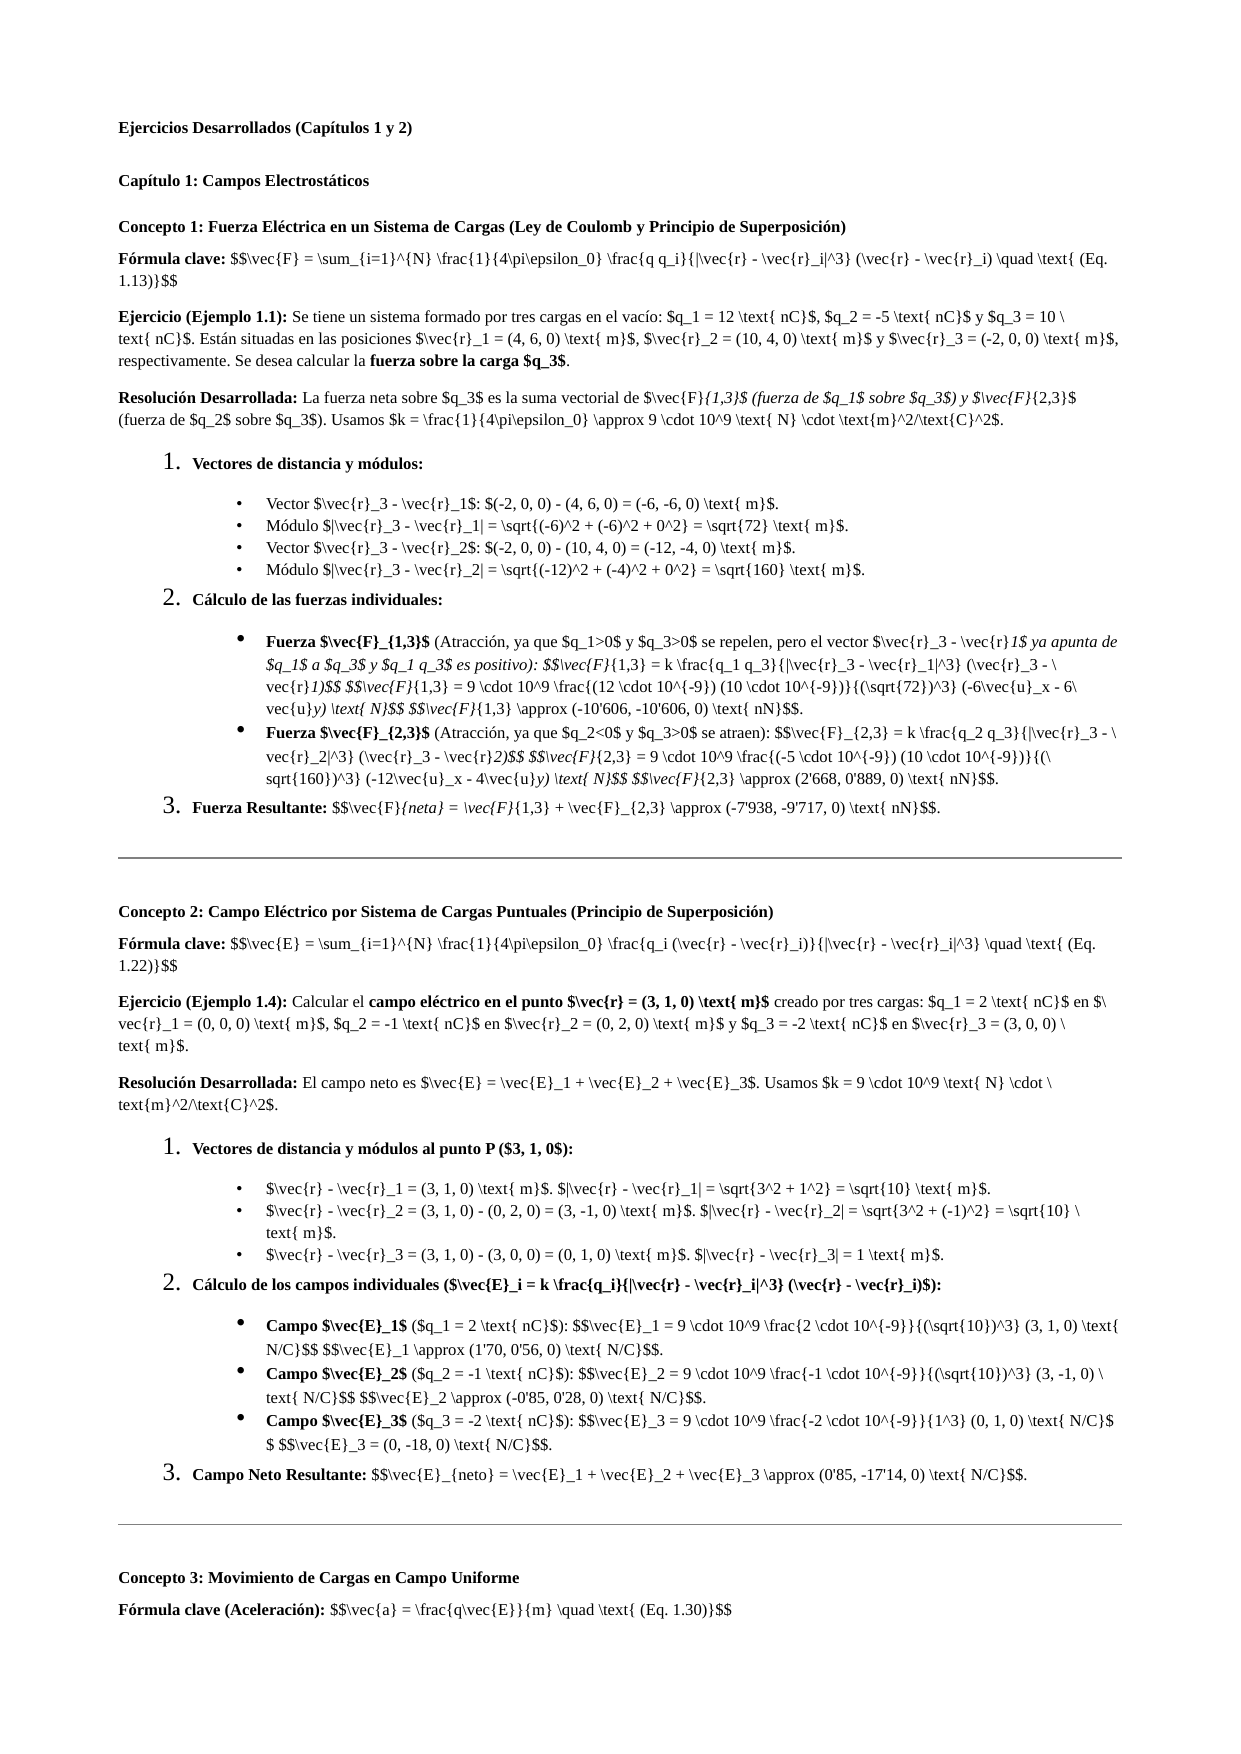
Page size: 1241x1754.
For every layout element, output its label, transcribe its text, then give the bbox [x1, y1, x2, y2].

text Resolución Desarrollada: La fuerza neta sobre $q_3$ es la suma vectorial de $\vec{F}{1,3}$ (fuerza de $q_1$ sobre $q_3$) y $\vec{F}{2,3}$ (fuerza de $q_2$ sobre $q_3$). Usamos $k = \frac{1}{4\pi\epsilon_0} \approx 9 \cdot 10^9 \text{ N} \cdot \text{m}^2/\text{C}^2$. [118, 388, 1122, 429]
list $\vec{r} - \vec{r}_3 = (3, 1, 0) - (3, 0, 0) = (0, 1, 0) \text{ m}$. $|\vec{r} - \vec{r}_3| = 1 \text{ m}$. [236, 1245, 1122, 1264]
list Vectores de distancia y módulos: [162, 446, 1122, 475]
list Campo $\vec{E}_3$ ($q_3 = -2 \text{ nC}$): $$\vec{E}_3 = 9 \cdot 10^9 \frac{-2 \cdot 10^{-9}}{1^3} (0, 1, 0) \text{ N/C}$$ $$\vec{E}_3 = (0, -18, 0) \text{ N/C}$$. [236, 1409, 1122, 1454]
subtitle Ejercicios Desarrollados (Capítulos 1 y 2) [118, 118, 1122, 137]
list Módulo $|\vec{r}_3 - \vec{r}_1| = \sqrt{(-6)^2 + (-6)^2 + 0^2} = \sqrt{72} \text{ m}$. [236, 516, 1122, 535]
subtitle Capítulo 1: Campos Electrostáticos [118, 171, 1122, 190]
subtitle Concepto 2: Campo Eléctrico por Sistema de Cargas Puntuales (Principio de Superposición) [118, 902, 1122, 921]
subtitle Concepto 1: Fuerza Eléctrica en un Sistema de Cargas (Ley de Coulomb y Principio de Superposición) [118, 217, 1122, 236]
list Fuerza $\vec{F}_{1,3}$ (Atracción, ya que $q_1>0$ y $q_3>0$ se repelen, pero el vector $\vec{r}_3 - \vec{r}1$ ya apunta de $q_1$ a $q_3$ y $q_1 q_3$ es positivo): $$\vec{F}{1,3} = k \frac{q_1 q_3}{|\vec{r}_3 - \vec{r}_1|^3} (\vec{r}_3 - \vec{r}1)$$ $$\vec{F}{1,3} = 9 \cdot 10^9 \frac{(12 \cdot 10^{-9}) (10 \cdot 10^{-9})}{(\sqrt{72})^3} (-6\vec{u}_x - 6\vec{u}y) \text{ N}$$ $$\vec{F}{1,3} \approx (-10'606, -10'606, 0) \text{ nN}$$. [236, 630, 1122, 718]
text Fórmula clave: $$\vec{F} = \sum_{i=1}^{N} \frac{1}{4\pi\epsilon_0} \frac{q q_i}{|\vec{r} - \vec{r}_i|^3} (\vec{r} - \vec{r}_i) \quad \text{ (Eq. 1.13)}$$ [118, 248, 1122, 290]
text Ejercicio (Ejemplo 1.1): Se tiene un sistema formado por tres cargas en el vacío: $q_1 = 12 \text{ nC}$, $q_2 = -5 \text{ nC}$ y $q_3 = 10 \text{ nC}$. Están situadas en las posiciones $\vec{r}_1 = (4, 6, 0) \text{ m}$, $\vec{r}_2 = (10, 4, 0) \text{ m}$ y $\vec{r}_3 = (-2, 0, 0) \text{ m}$, respectivamente. Se desea calcular la fuerza sobre la carga $q_3$. [118, 307, 1122, 370]
text Resolución Desarrollada: El campo neto es $\vec{E} = \vec{E}_1 + \vec{E}_2 + \vec{E}_3$. Usamos $k = 9 \cdot 10^9 \text{ N} \cdot \text{m}^2/\text{C}^2$. [118, 1073, 1122, 1114]
list Campo Neto Resultante: $$\vec{E}_{neto} = \vec{E}_1 + \vec{E}_2 + \vec{E}_3 \approx (0'85, -17'14, 0) \text{ N/C}$$. [162, 1457, 1122, 1486]
subtitle Concepto 3: Movimiento de Cargas en Campo Uniforme [118, 1568, 1122, 1587]
list $\vec{r} - \vec{r}_1 = (3, 1, 0) \text{ m}$. $|\vec{r} - \vec{r}_1| = \sqrt{3^2 + 1^2} = \sqrt{10} \text{ m}$. [236, 1179, 1122, 1198]
text Fórmula clave: $$\vec{E} = \sum_{i=1}^{N} \frac{1}{4\pi\epsilon_0} \frac{q_i (\vec{r} - \vec{r}_i)}{|\vec{r} - \vec{r}_i|^3} \quad \text{ (Eq. 1.22)}$$ [118, 933, 1122, 975]
list Vector $\vec{r}_3 - \vec{r}_1$: $(-2, 0, 0) - (4, 6, 0) = (-6, -6, 0) \text{ m}$. [236, 494, 1122, 513]
list Vector $\vec{r}_3 - \vec{r}_2$: $(-2, 0, 0) - (10, 4, 0) = (-12, -4, 0) \text{ m}$. [236, 538, 1122, 557]
list Cálculo de los campos individuales ($\vec{E}_i = k \frac{q_i}{|\vec{r} - \vec{r}_i|^3} (\vec{r} - \vec{r}_i)$): [162, 1267, 1122, 1296]
list $\vec{r} - \vec{r}_2 = (3, 1, 0) - (0, 2, 0) = (3, -1, 0) \text{ m}$. $|\vec{r} - \vec{r}_2| = \sqrt{3^2 + (-1)^2} = \sqrt{10} \text{ m}$. [236, 1201, 1122, 1242]
list Campo $\vec{E}_1$ ($q_1 = 2 \text{ nC}$): $$\vec{E}_1 = 9 \cdot 10^9 \frac{2 \cdot 10^{-9}}{(\sqrt{10})^3} (3, 1, 0) \text{ N/C}$$ $$\vec{E}_1 \approx (1'70, 0'56, 0) \text{ N/C}$$. [236, 1314, 1122, 1359]
list Cálculo de las fuerzas individuales: [162, 582, 1122, 611]
list Vectores de distancia y módulos al punto P ($3, 1, 0$): [162, 1131, 1122, 1160]
text Fórmula clave (Aceleración): $$\vec{a} = \frac{q\vec{E}}{m} \quad \text{ (Eq. 1.30)}$$ [118, 1600, 1122, 1619]
list Módulo $|\vec{r}_3 - \vec{r}_2| = \sqrt{(-12)^2 + (-4)^2 + 0^2} = \sqrt{160} \text{ m}$. [236, 560, 1122, 579]
list Fuerza $\vec{F}_{2,3}$ (Atracción, ya que $q_2<0$ y $q_3>0$ se atraen): $$\vec{F}_{2,3} = k \frac{q_2 q_3}{|\vec{r}_3 - \vec{r}_2|^3} (\vec{r}_3 - \vec{r}2)$$ $$\vec{F}{2,3} = 9 \cdot 10^9 \frac{(-5 \cdot 10^{-9}) (10 \cdot 10^{-9})}{(\sqrt{160})^3} (-12\vec{u}_x - 4\vec{u}y) \text{ N}$$ $$\vec{F}{2,3} \approx (2'668, 0'889, 0) \text{ nN}$$. [236, 721, 1122, 788]
list Fuerza Resultante: $$\vec{F}{neta} = \vec{F}{1,3} + \vec{F}_{2,3} \approx (-7'938, -9'717, 0) \text{ nN}$$. [162, 791, 1122, 819]
text Ejercicio (Ejemplo 1.4): Calcular el campo eléctrico en el punto $\vec{r} = (3, 1, 0) \text{ m}$ creado por tres cargas: $q_1 = 2 \text{ nC}$ en $\vec{r}_1 = (0, 0, 0) \text{ m}$, $q_2 = -1 \text{ nC}$ en $\vec{r}_2 = (0, 2, 0) \text{ m}$ y $q_3 = -2 \text{ nC}$ en $\vec{r}_3 = (3, 0, 0) \text{ m}$. [118, 992, 1122, 1055]
list Campo $\vec{E}_2$ ($q_2 = -1 \text{ nC}$): $$\vec{E}_2 = 9 \cdot 10^9 \frac{-1 \cdot 10^{-9}}{(\sqrt{10})^3} (3, -1, 0) \text{ N/C}$$ $$\vec{E}_2 \approx (-0'85, 0'28, 0) \text{ N/C}$$. [236, 1362, 1122, 1407]
